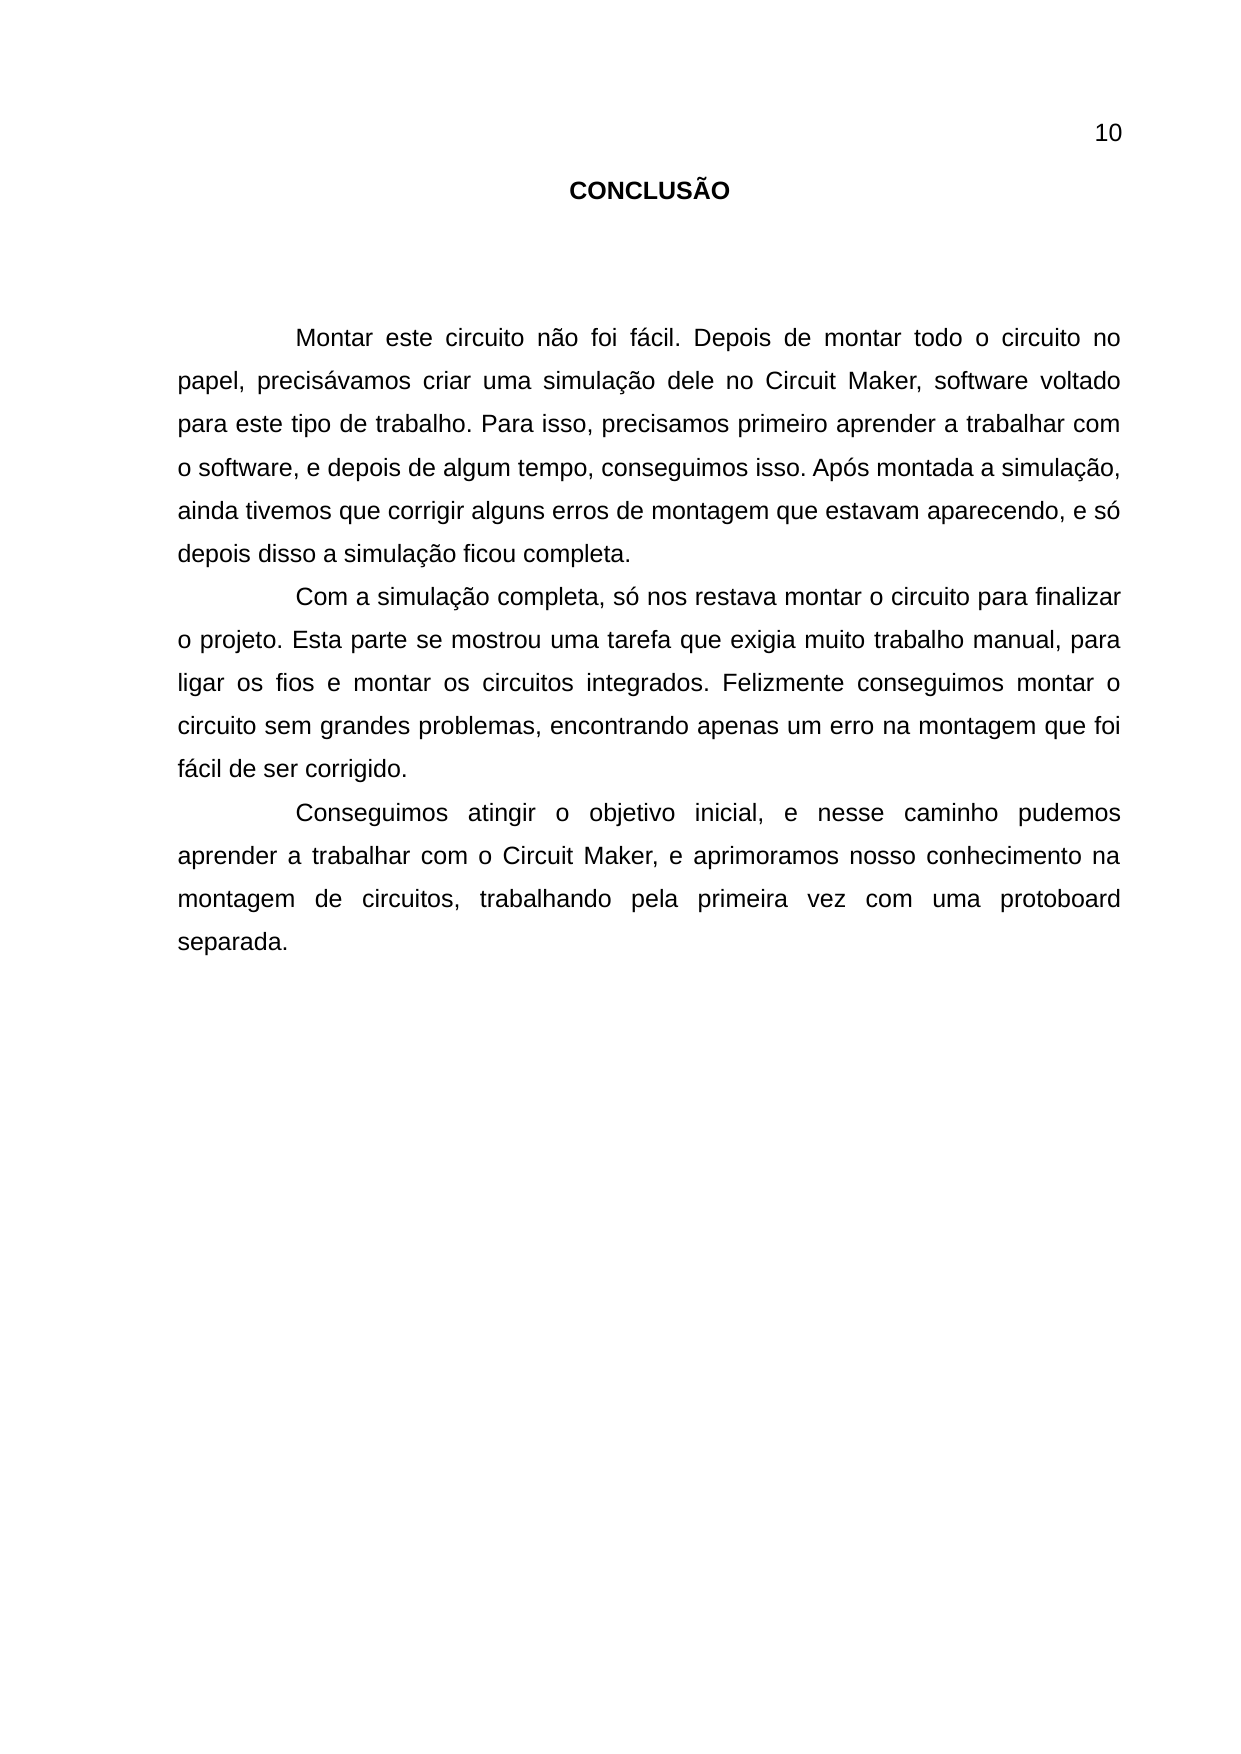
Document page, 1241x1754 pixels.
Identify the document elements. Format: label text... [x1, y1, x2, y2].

text Montar este circuito não foi fácil. Depois de montar todo o circuito no papel, precisávamos criar uma simulação dele no Circuit Maker, software voltado para este tipo de trabalho. Para isso, precisamos primeiro aprender a trabalhar com o software, e depois de algum tempo, conseguimos isso. Após montada a simulação, ainda tivemos que corrigir alguns erros de montagem que estavam aparecendo, e só depois disso a simulação ficou completa. [177, 323, 1122, 568]
text Conclusão [177, 176, 1122, 205]
text Conseguimos atingir o objetivo inicial, e nesse caminho pudemos aprender a trabalhar com o Circuit Maker, e aprimoramos nosso conhecimento na montagem de circuitos, trabalhando pela primeira vez com uma protoboard separada. [177, 798, 1122, 956]
text Com a simulação completa, só nos restava montar o circuito para finalizar o projeto. Esta parte se mostrou uma tarefa que exigia muito trabalho manual, para ligar os fios e montar os circuitos integrados. Felizmente conseguimos montar o circuito sem grandes problemas, encontrando apenas um erro na montagem que foi fácil de ser corrigido. [177, 582, 1122, 783]
